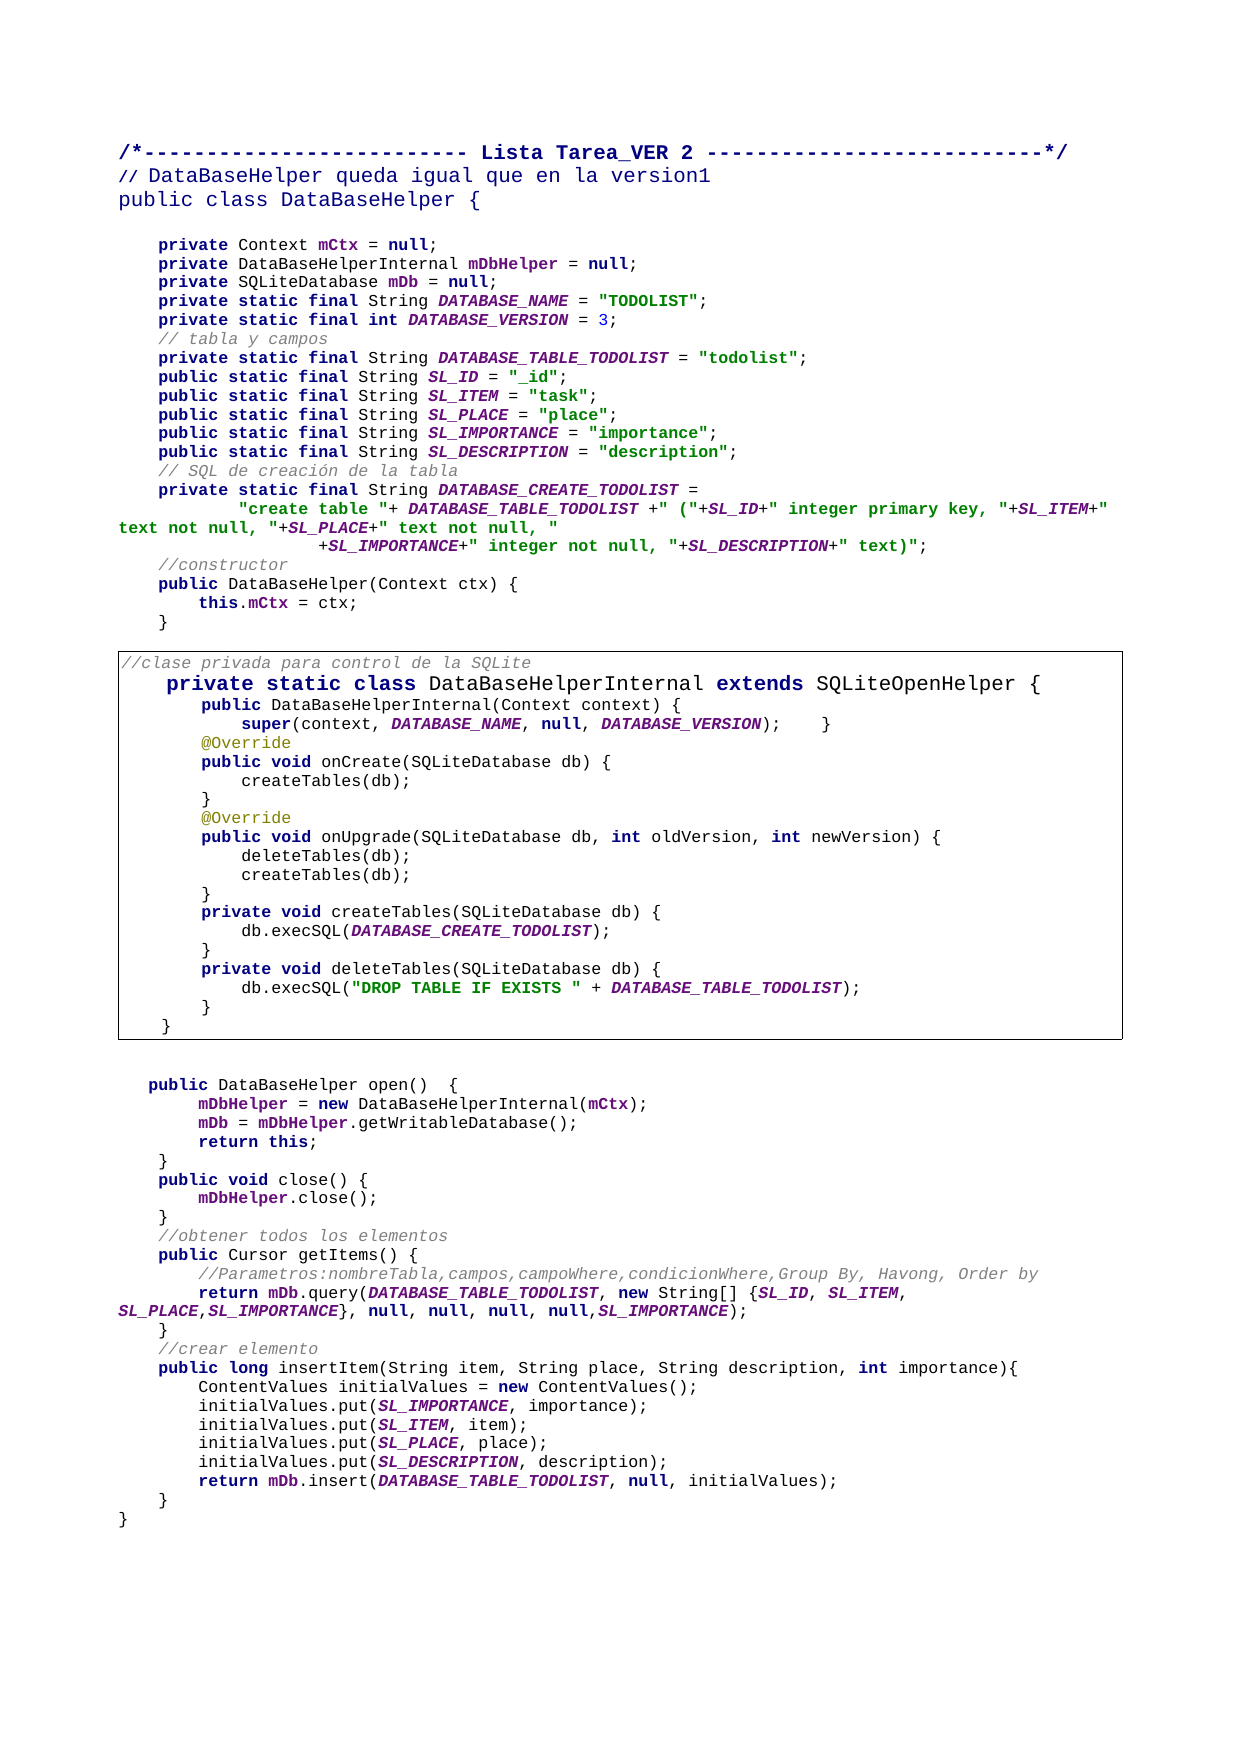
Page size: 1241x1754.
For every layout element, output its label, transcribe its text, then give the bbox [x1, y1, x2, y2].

text public Cursor getItems() { [118, 1246, 1122, 1265]
text // DataBaseHelper queda igual que en la version1 [118, 165, 1122, 189]
text private Context mCtx = null; [118, 236, 1122, 255]
text } [118, 1209, 1122, 1228]
text db.execSQL("DROP TABLE IF EXISTS " + DATABASE_TABLE_TODOLIST); [119, 976, 1122, 995]
text return mDb.query(DATABASE_TABLE_TODOLIST, new String[] {SL_ID, SL_ITEM, SL_PLACE,SL_IMPORTANCE}, null, null, null, null,SL_IMPORTANCE); [118, 1284, 1122, 1322]
text } [118, 1492, 1122, 1510]
text private void deleteTables(SQLiteDatabase db) { [119, 958, 1122, 976]
text private SQLiteDatabase mDb = null; [118, 274, 1122, 293]
text } [119, 995, 1122, 1014]
text private static final String DATABASE_TABLE_TODOLIST = "todolist"; [118, 349, 1122, 368]
text public static final String SL_PLACE = "place"; [118, 406, 1122, 425]
text @Override [119, 731, 1122, 750]
text public DataBaseHelper open() { [118, 1077, 1122, 1096]
text super(context, DATABASE_NAME, null, DATABASE_VERSION); } [119, 712, 1122, 731]
text private static final int DATABASE_VERSION = 3; [118, 312, 1122, 331]
text ContentValues initialValues = new ContentValues(); [118, 1378, 1122, 1397]
text createTables(db); [119, 769, 1122, 788]
text //clase privada para control de la SQLite [119, 652, 1122, 670]
text } [119, 882, 1122, 901]
text @Override [119, 807, 1122, 826]
text mDbHelper.close(); [118, 1190, 1122, 1209]
text public void close() { [118, 1171, 1122, 1190]
text } [118, 1322, 1122, 1341]
text createTables(db); [119, 863, 1122, 882]
text } [118, 613, 1122, 632]
text public class DataBaseHelper { [118, 189, 1122, 213]
text } [119, 939, 1122, 958]
text public static final String SL_ID = "_id"; [118, 368, 1122, 387]
text } [119, 788, 1122, 807]
text this.mCtx = ctx; [118, 594, 1122, 613]
text "create table "+ DATABASE_TABLE_TODOLIST +" ("+SL_ID+" integer primary key, "+SL_ITEM+" text not null, "+SL_PLACE+" text not null, " [118, 500, 1122, 538]
text initialValues.put(SL_ITEM, item); [118, 1416, 1122, 1435]
text initialValues.put(SL_PLACE, place); [118, 1435, 1122, 1454]
text } [118, 1152, 1122, 1171]
text public static final String SL_DESCRIPTION = "description"; [118, 444, 1122, 463]
text // SQL de creación de la tabla [118, 463, 1122, 481]
text public DataBaseHelper(Context ctx) { [118, 576, 1122, 594]
text public DataBaseHelperInternal(Context context) { [119, 694, 1122, 712]
text //obtener todos los elementos [118, 1228, 1122, 1246]
text private void createTables(SQLiteDatabase db) { [119, 901, 1122, 920]
text private static final String DATABASE_CREATE_TODOLIST = [118, 481, 1122, 500]
text +SL_IMPORTANCE+" integer not null, "+SL_DESCRIPTION+" text)"; [118, 538, 1122, 557]
text public static final String SL_ITEM = "task"; [118, 387, 1122, 406]
text public void onUpgrade(SQLiteDatabase db, int oldVersion, int newVersion) { [119, 826, 1122, 844]
text /*-------------------------- Lista Tarea_VER 2 ---------------------------*/ [118, 142, 1122, 165]
text private static final String DATABASE_NAME = "TODOLIST"; [118, 293, 1122, 312]
text initialValues.put(SL_IMPORTANCE, importance); [118, 1397, 1122, 1416]
text //Parametros:nombreTabla,campos,campoWhere,condicionWhere,Group By, Havong, Order by [118, 1265, 1122, 1284]
text initialValues.put(SL_DESCRIPTION, description); [118, 1454, 1122, 1473]
text } [119, 1014, 1122, 1039]
text return mDb.insert(DATABASE_TABLE_TODOLIST, null, initialValues); [118, 1473, 1122, 1492]
text //constructor [118, 557, 1122, 576]
text } [118, 1510, 1146, 1529]
text mDbHelper = new DataBaseHelperInternal(mCtx); [118, 1096, 1122, 1114]
text private DataBaseHelperInternal mDbHelper = null; [118, 255, 1122, 274]
text private static class DataBaseHelperInternal extends SQLiteOpenHelper { [119, 670, 1122, 694]
text mDb = mDbHelper.getWritableDatabase(); [118, 1114, 1122, 1133]
text // tabla y campos [118, 331, 1122, 349]
text deleteTables(db); [119, 844, 1122, 863]
text //crear elemento [118, 1341, 1122, 1359]
text return this; [118, 1133, 1122, 1152]
text db.execSQL(DATABASE_CREATE_TODOLIST); [119, 920, 1122, 939]
text public void onCreate(SQLiteDatabase db) { [119, 750, 1122, 769]
text public long insertItem(String item, String place, String description, int importance){ [118, 1359, 1122, 1378]
text public static final String SL_IMPORTANCE = "importance"; [118, 425, 1122, 444]
